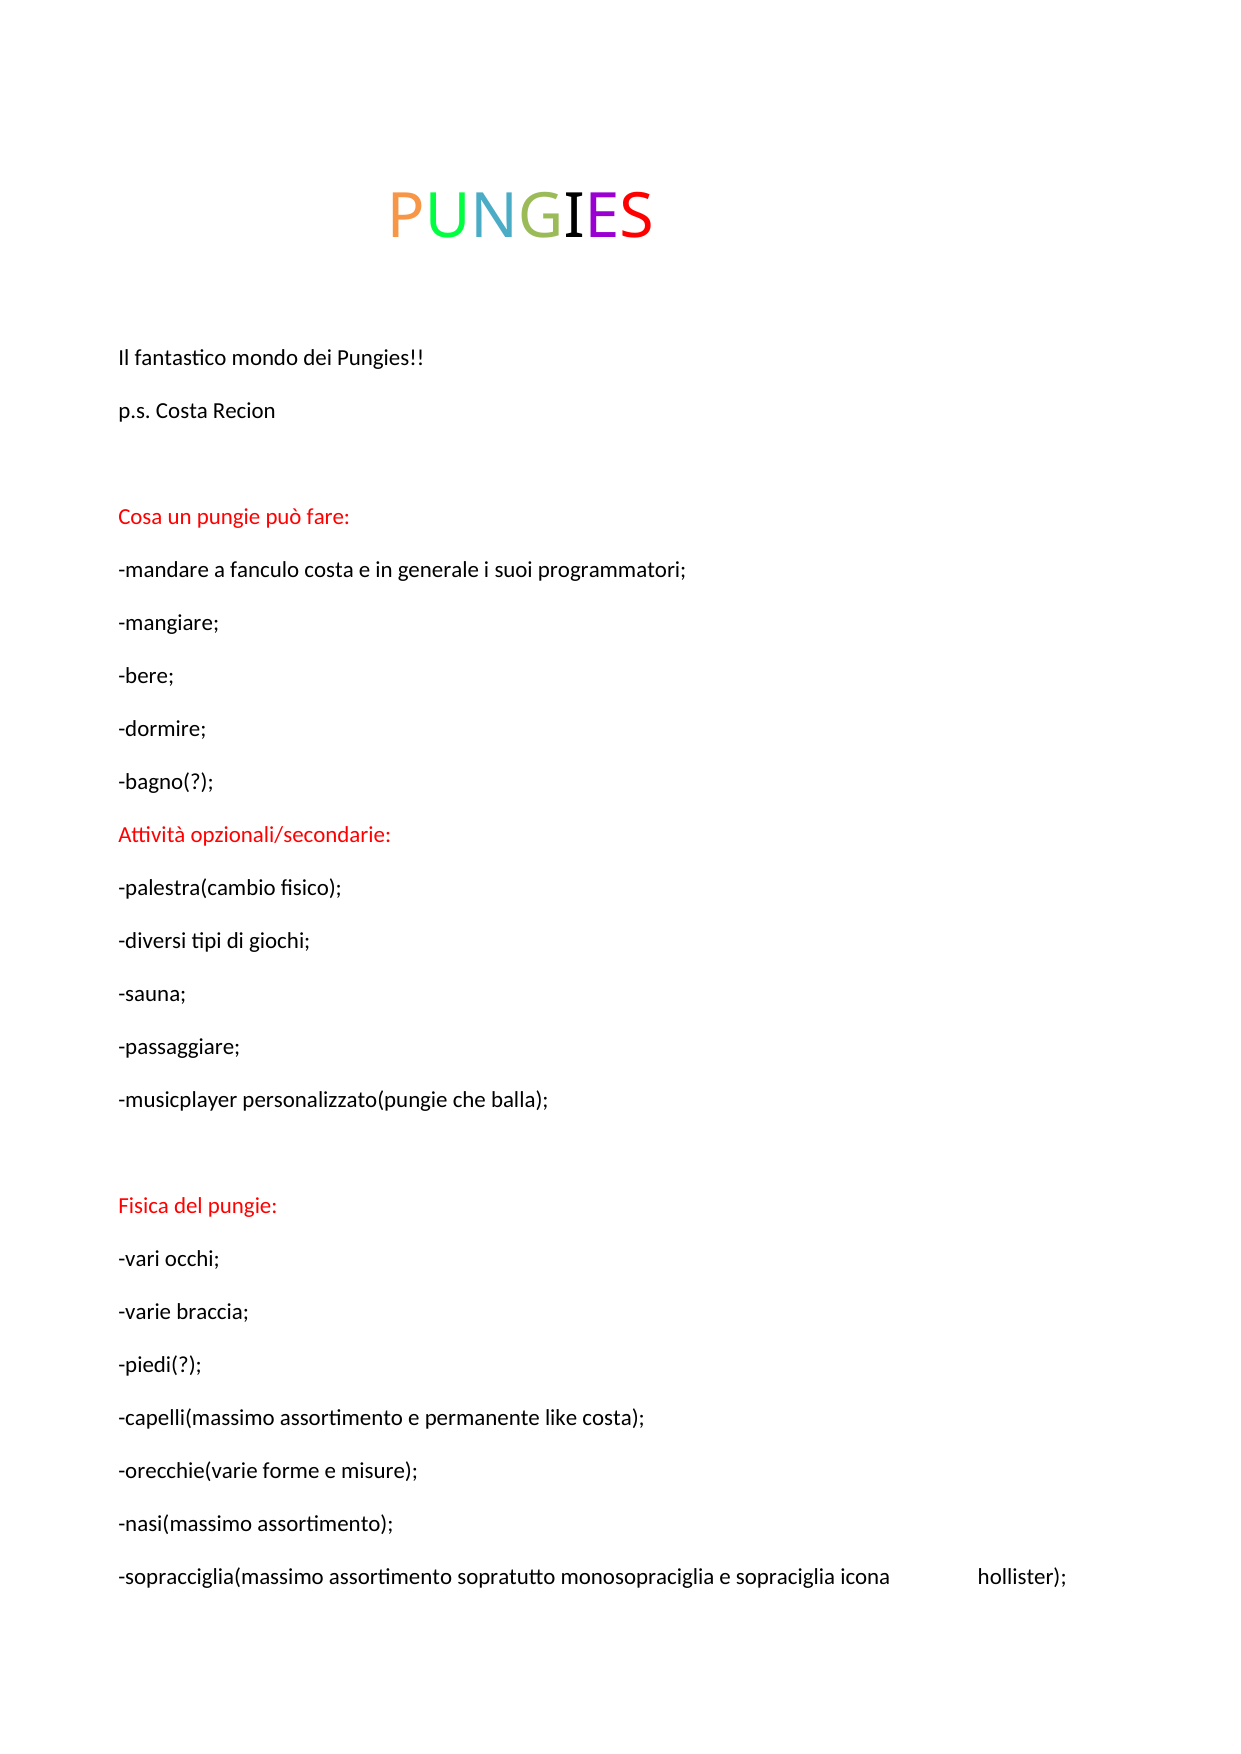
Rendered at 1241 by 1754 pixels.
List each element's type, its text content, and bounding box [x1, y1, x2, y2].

text Fisica del pungie: [118, 1191, 1122, 1219]
text -varie braccia; [118, 1297, 1122, 1325]
text -mandare a fanculo costa e in generale i suoi programmatori; [118, 555, 1122, 583]
text PUNGIES [118, 171, 1122, 256]
text -musicplayer personalizzato(pungie che balla); [118, 1085, 1122, 1113]
text Il fantastico mondo dei Pungies!! [118, 343, 1122, 371]
text -nasi(massimo assortimento); [118, 1509, 1122, 1537]
text -vari occhi; [118, 1244, 1122, 1272]
text -capelli(massimo assortimento e permanente like costa); [118, 1403, 1122, 1431]
text Attività opzionali/secondarie: [118, 820, 1122, 848]
text -mangiare; [118, 608, 1122, 636]
text -dormire; [118, 714, 1122, 742]
text Cosa un pungie può fare: [118, 502, 1122, 530]
text -orecchie(varie forme e misure); [118, 1456, 1122, 1484]
text -bere; [118, 661, 1122, 689]
text -diversi tipi di giochi; [118, 926, 1122, 954]
text -palestra(cambio fisico); [118, 873, 1122, 901]
text -sopracciglia(massimo assortimento sopratutto monosopraciglia e sopraciglia icona hollister); [118, 1562, 1122, 1590]
text -piedi(?); [118, 1350, 1122, 1378]
text -passaggiare; [118, 1032, 1122, 1060]
text -bagno(?); [118, 767, 1122, 795]
text p.s. Costa Recion [118, 396, 1122, 424]
text -sauna; [118, 979, 1122, 1007]
